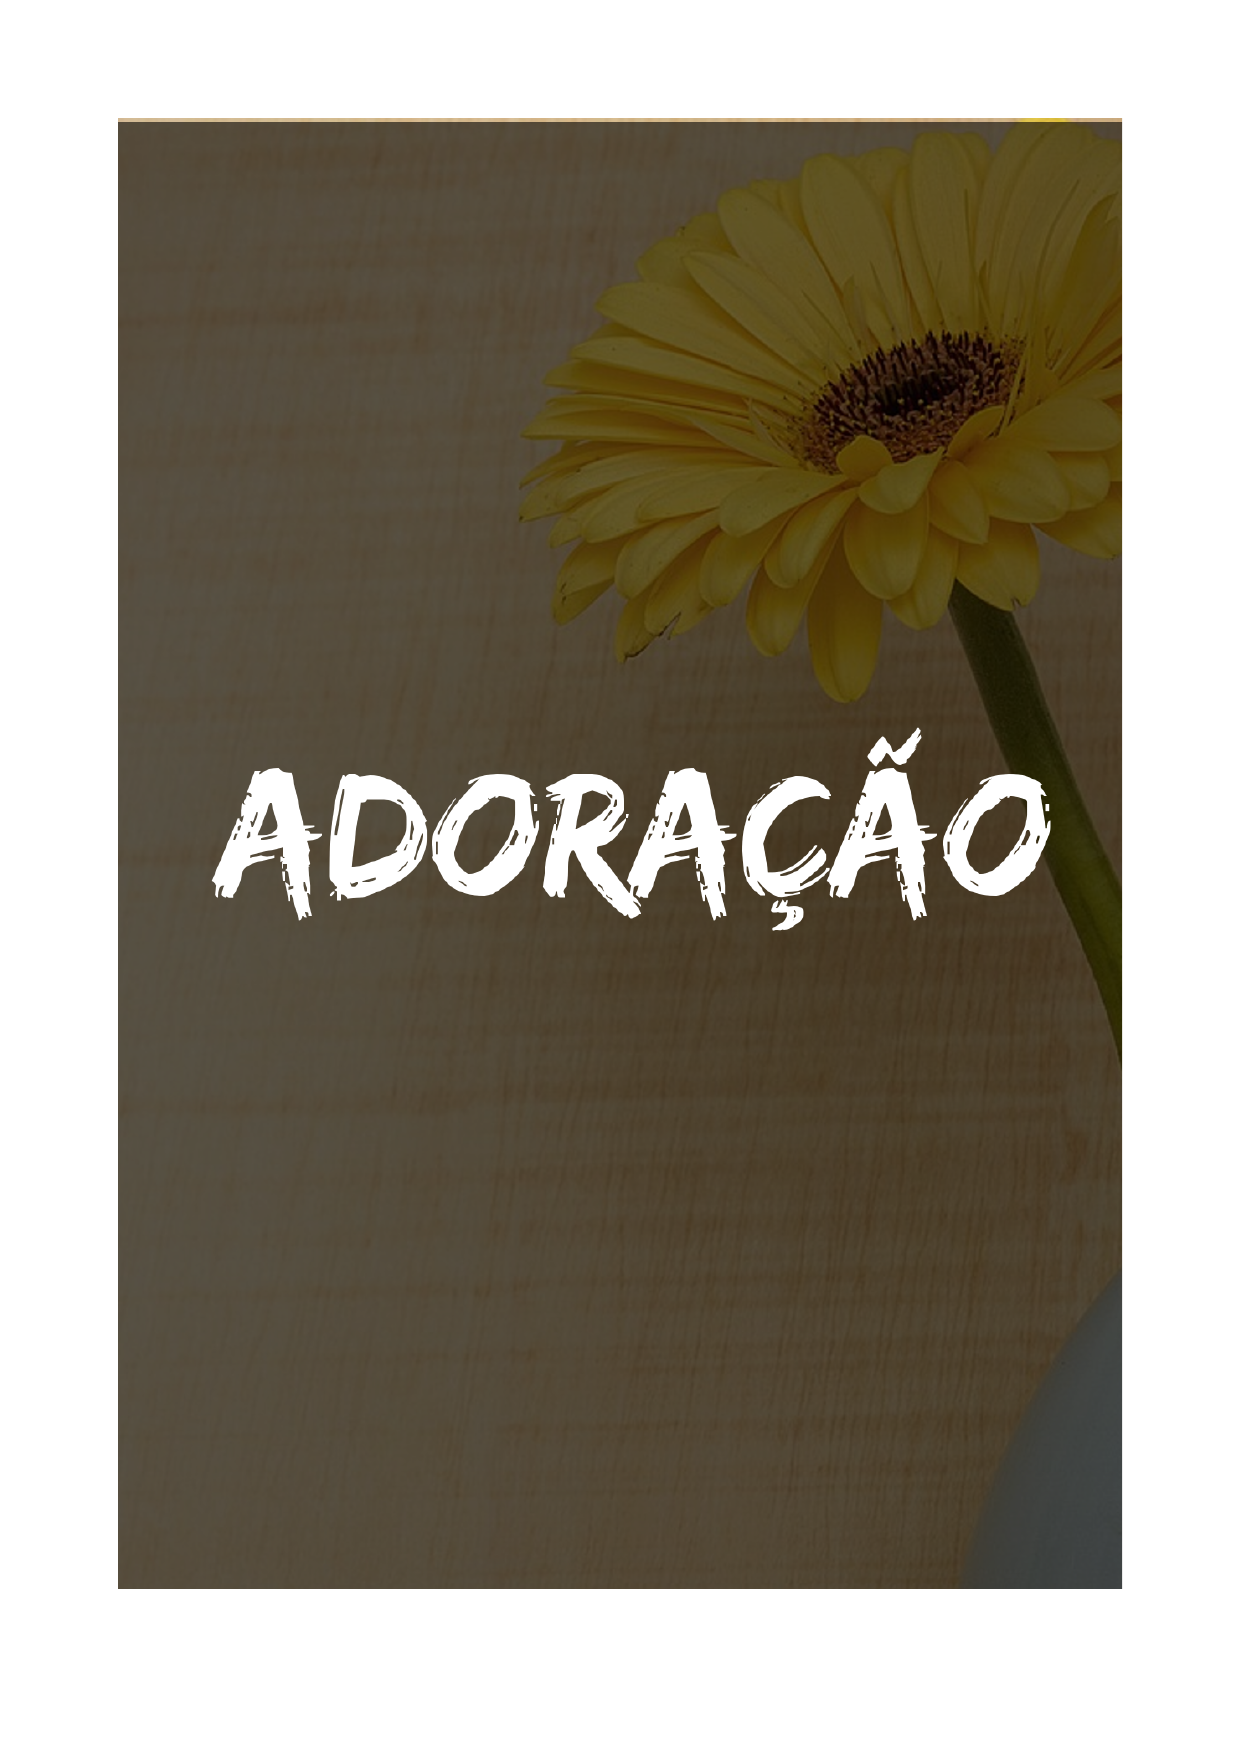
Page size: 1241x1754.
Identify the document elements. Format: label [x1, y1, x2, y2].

picture [118, 118, 1123, 1589]
